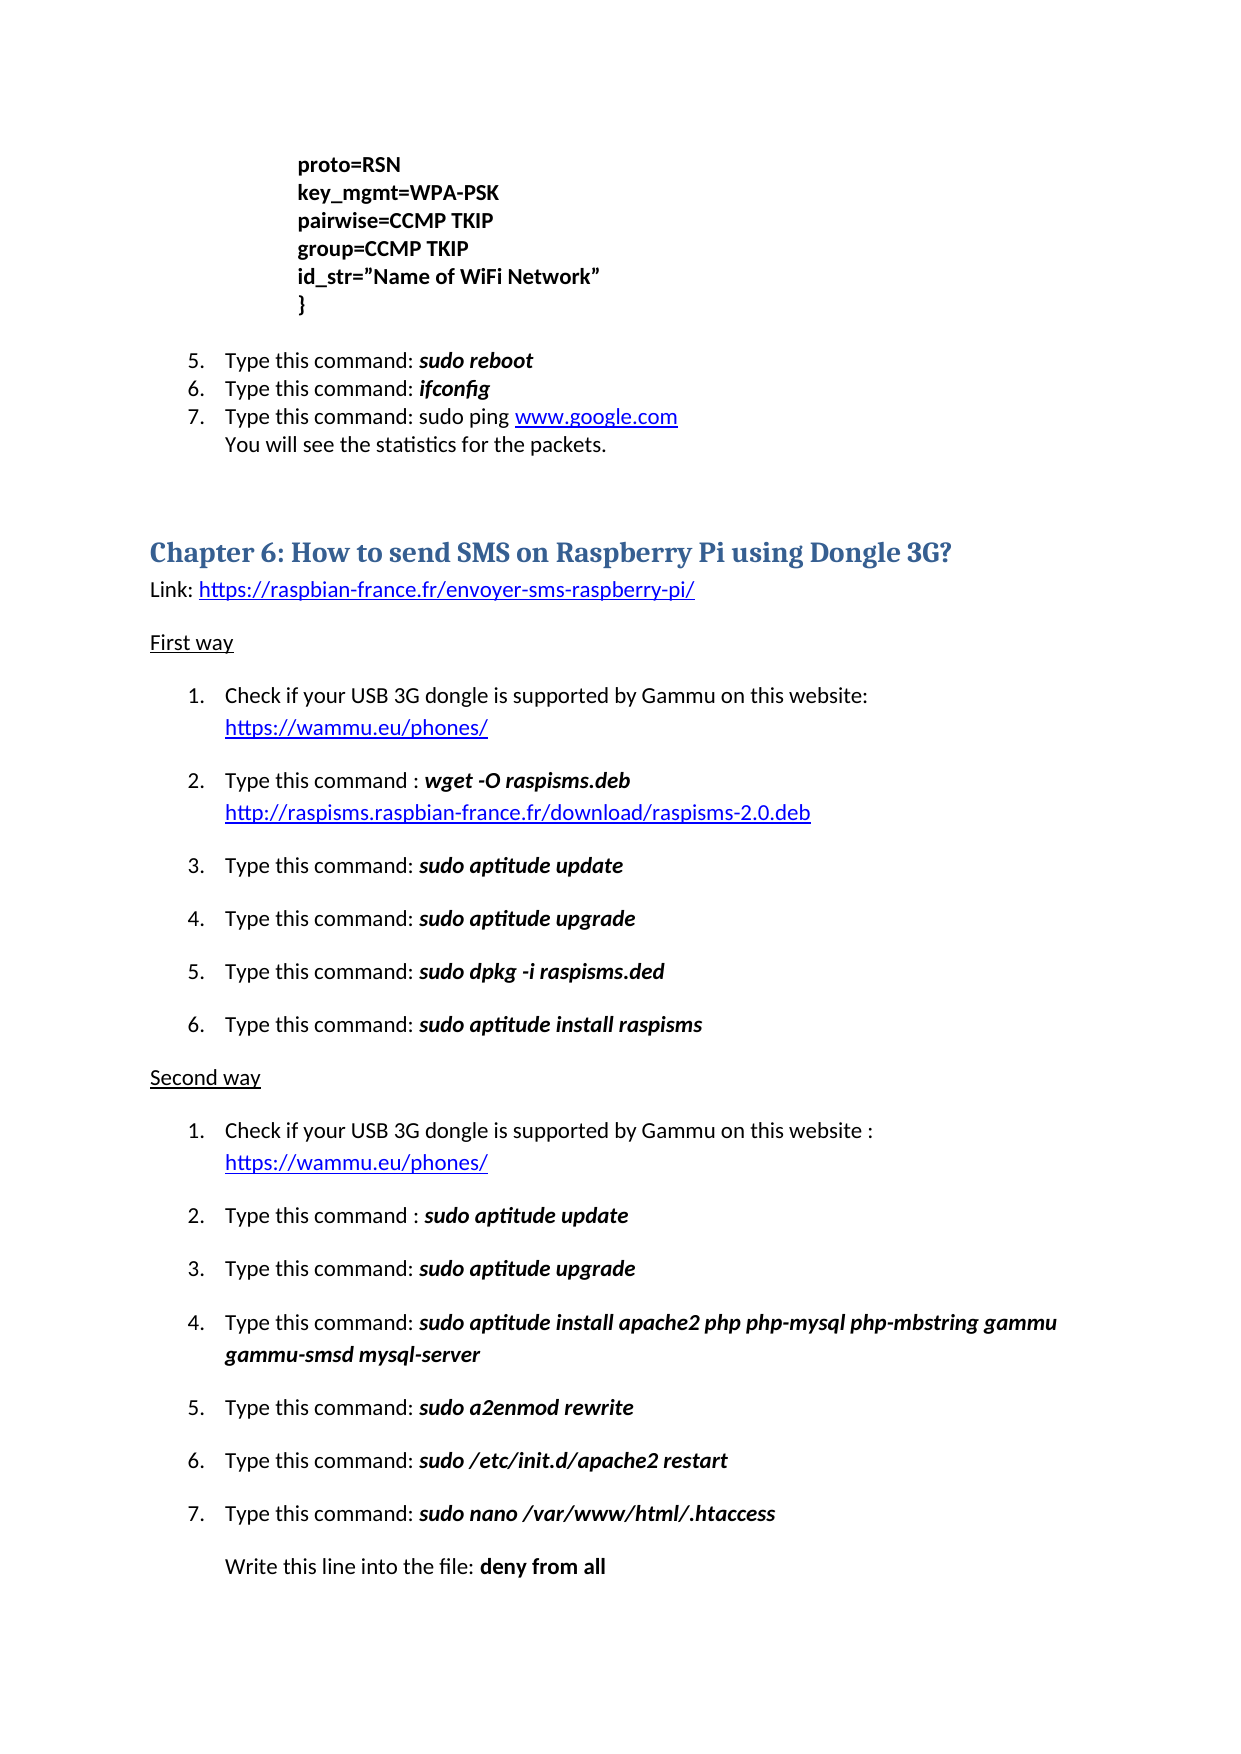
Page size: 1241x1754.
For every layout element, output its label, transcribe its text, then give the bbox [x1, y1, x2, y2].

list Type this command: sudo reboot [187, 346, 1090, 374]
list id_str=”Name of WiFi Network” [225, 262, 1090, 290]
list Type this command: sudo dpkg -i raspisms.ded [187, 957, 1090, 985]
list Type this command: sudo /etc/init.d/apache2 restart [187, 1446, 1090, 1474]
list } [225, 290, 1090, 318]
list key_mgmt=WPA-PSK [225, 178, 1090, 206]
list Type this command: sudo aptitude update [187, 851, 1090, 879]
text Link: https://raspbian-france.fr/envoyer-sms-raspberry-pi/ [150, 575, 1090, 603]
list Check if your USB 3G dongle is supported by Gammu on this website: https://wammu.eu/phones/ [187, 681, 1090, 741]
list Type this command: sudo aptitude install raspisms [187, 1010, 1090, 1038]
text Second way [150, 1063, 1090, 1091]
list Type this command : sudo aptitude update [187, 1202, 1090, 1229]
list group=CCMP TKIP [225, 234, 1090, 262]
list Type this command: sudo ping www.google.com [187, 402, 1090, 430]
list Type this command: sudo aptitude upgrade [187, 1254, 1090, 1283]
list Write this line into the file: deny from all [225, 1552, 1090, 1580]
text First way [150, 628, 1090, 656]
list proto=RSN [225, 150, 1090, 178]
list You will see the statistics for the packets. [225, 430, 1090, 458]
list Type this command : wget -O raspisms.deb http://raspisms.raspbian-france.fr/download/raspisms-2.0.deb [187, 766, 1090, 826]
list Type this command: ifconfig [187, 374, 1090, 402]
list Type this command: sudo aptitude upgrade [187, 904, 1090, 932]
list Type this command: sudo nano /var/www/html/.htaccess [187, 1499, 1090, 1527]
list pairwise=CCMP TKIP [225, 206, 1090, 234]
subtitle Chapter 6: How to send SMS on Raspberry Pi using Dongle 3G? [150, 536, 1090, 570]
list Type this command: sudo a2enmod rewrite [187, 1393, 1090, 1421]
list Type this command: sudo aptitude install apache2 php php-mysql php-mbstring gammu gammu-smsd mysql-server [187, 1308, 1090, 1368]
list Check if your USB 3G dongle is supported by Gammu on this website : https://wammu.eu/phones/ [187, 1116, 1090, 1177]
